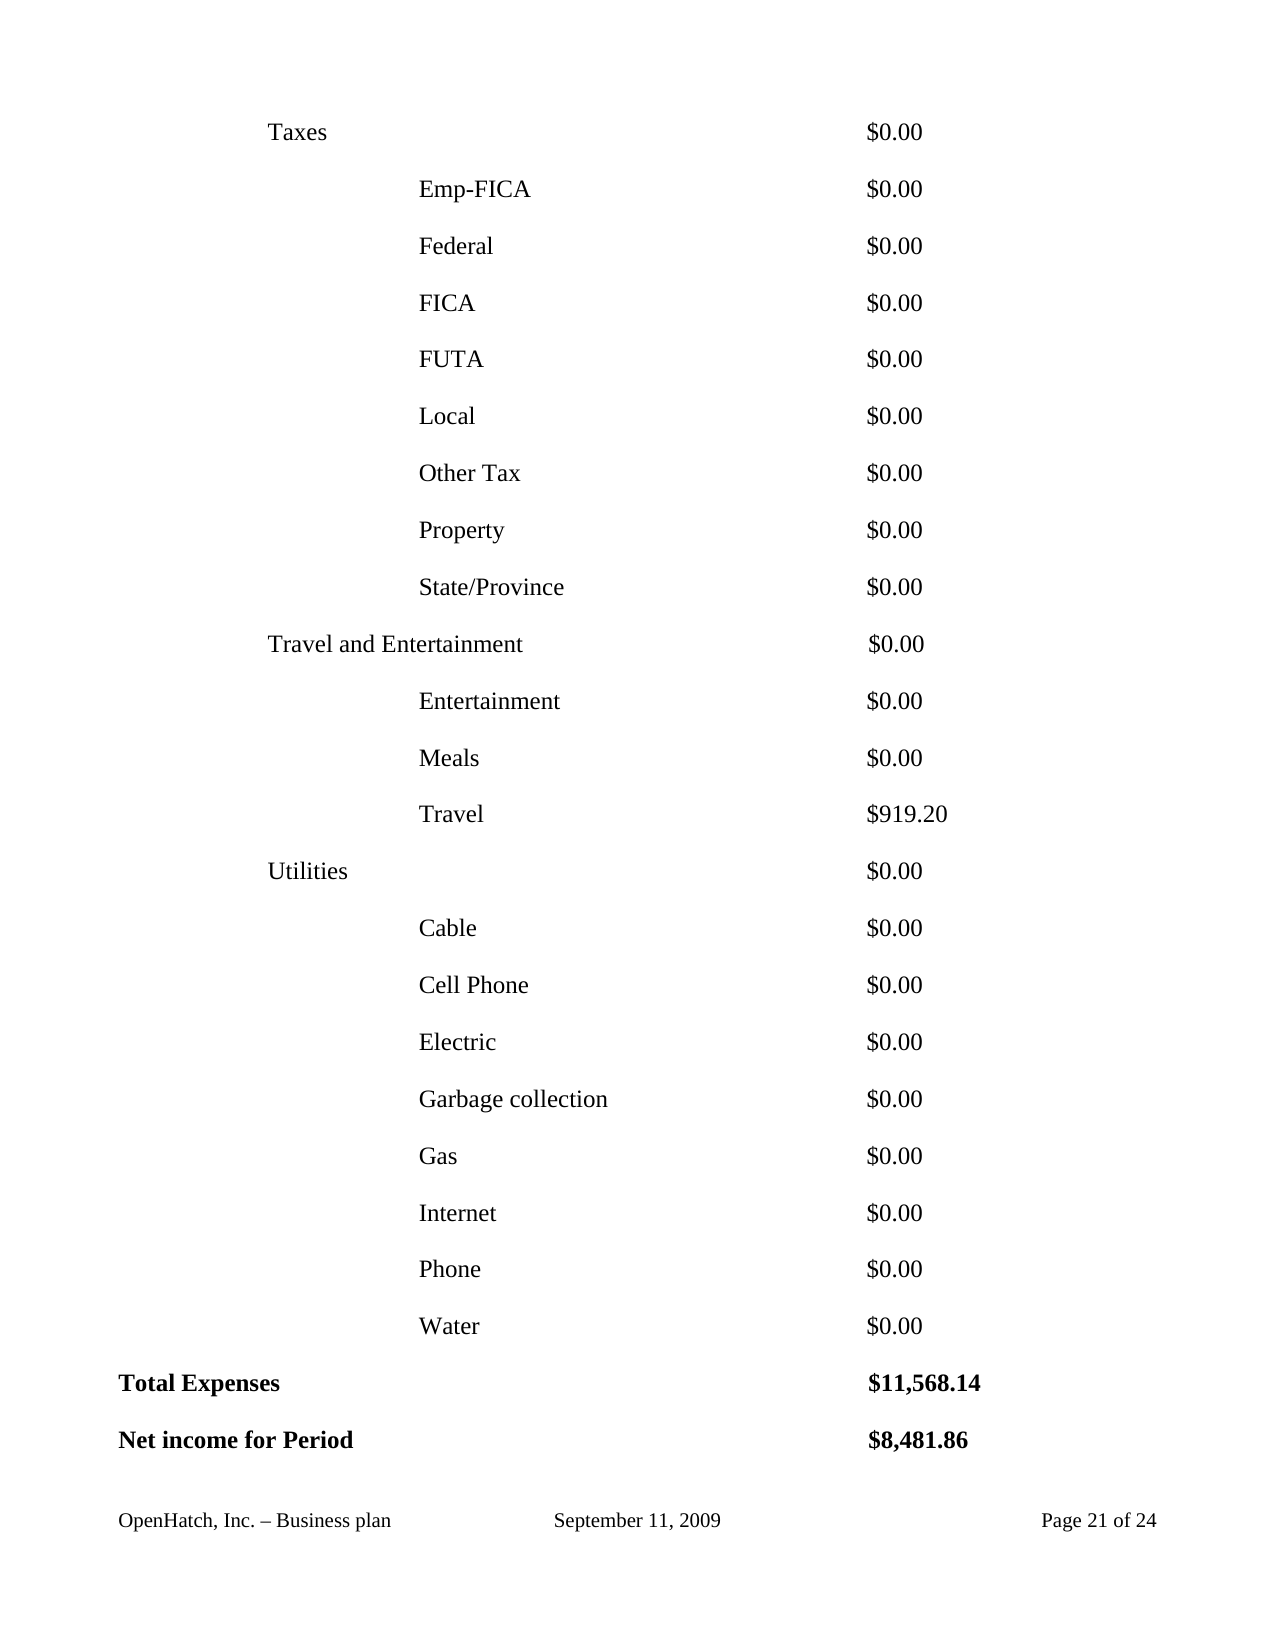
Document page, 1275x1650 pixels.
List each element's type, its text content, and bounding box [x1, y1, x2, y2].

text Meals $0.00 [118, 744, 1156, 771]
text Cell Phone $0.00 [118, 971, 1156, 999]
text Other Tax $0.00 [118, 459, 1156, 487]
text Internet $0.00 [118, 1199, 1156, 1226]
text Phone $0.00 [118, 1256, 1156, 1283]
text Entertainment $0.00 [118, 687, 1156, 714]
text Taxes $0.00 [118, 118, 1156, 146]
text State/Province $0.00 [118, 573, 1156, 601]
text Cable $0.00 [118, 914, 1156, 942]
text Travel and Entertainment $0.00 [118, 630, 1156, 658]
text FUTA $0.00 [118, 346, 1156, 373]
text Federal $0.00 [118, 232, 1156, 259]
text Utilities $0.00 [118, 857, 1156, 885]
text Garbage collection $0.00 [118, 1085, 1156, 1113]
text Electric $0.00 [118, 1028, 1156, 1056]
text Emp-FICA $0.00 [118, 175, 1156, 203]
text Local $0.00 [118, 402, 1156, 430]
text Water $0.00 [118, 1312, 1156, 1340]
text FICA $0.00 [118, 289, 1156, 316]
text Travel $919.20 [118, 801, 1156, 828]
text Total Expenses $11,568.14 [118, 1369, 1156, 1397]
text Net income for Period $8,481.86 [118, 1426, 1156, 1454]
text Gas $0.00 [118, 1142, 1156, 1169]
text Property $0.00 [118, 516, 1156, 544]
